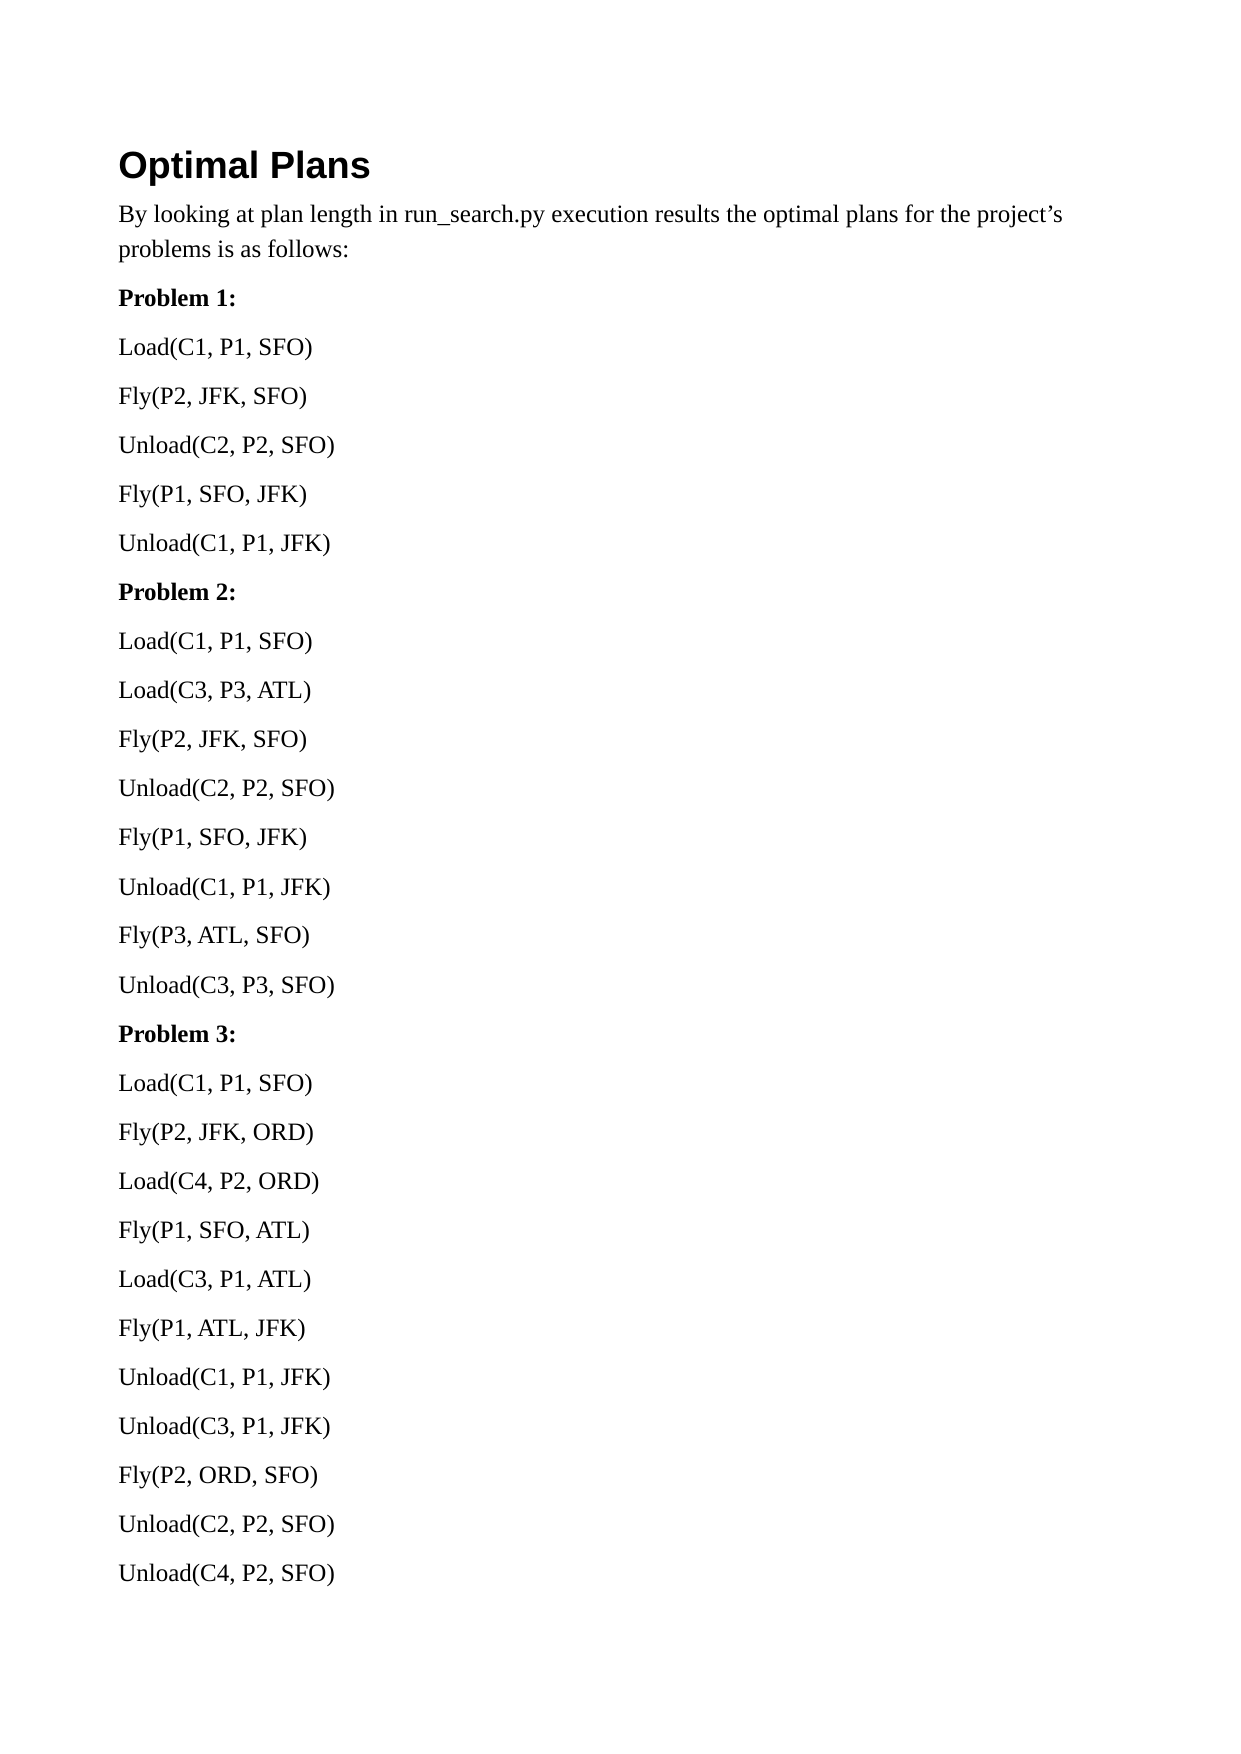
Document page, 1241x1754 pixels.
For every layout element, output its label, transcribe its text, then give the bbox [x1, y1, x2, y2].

text Unload(C4, P2, SFO) [118, 1558, 1122, 1587]
text Unload(C2, P2, SFO) [118, 430, 1122, 459]
text Fly(P3, ATL, SFO) [118, 921, 1122, 949]
subtitle Optimal Plans [118, 143, 1122, 187]
text Fly(P2, JFK, SFO) [118, 724, 1122, 753]
text Unload(C3, P1, JFK) [118, 1411, 1122, 1440]
text Load(C3, P1, ATL) [118, 1264, 1122, 1293]
text Unload(C2, P2, SFO) [118, 1509, 1122, 1538]
text Fly(P1, SFO, JFK) [118, 479, 1122, 508]
text Load(C3, P3, ATL) [118, 675, 1122, 704]
text Load(C1, P1, SFO) [118, 1068, 1122, 1097]
text Fly(P1, ATL, JFK) [118, 1313, 1122, 1342]
text Problem 3: [118, 1019, 1122, 1047]
text Load(C1, P1, SFO) [118, 626, 1122, 655]
text Unload(C1, P1, JFK) [118, 1362, 1122, 1391]
text Unload(C3, P3, SFO) [118, 970, 1122, 998]
text Problem 2: [118, 577, 1122, 606]
text Unload(C1, P1, JFK) [118, 872, 1122, 900]
text Unload(C1, P1, JFK) [118, 528, 1122, 557]
text Load(C4, P2, ORD) [118, 1166, 1122, 1195]
text Fly(P2, ORD, SFO) [118, 1460, 1122, 1489]
text Fly(P2, JFK, ORD) [118, 1117, 1122, 1146]
text Fly(P1, SFO, ATL) [118, 1215, 1122, 1244]
text Load(C1, P1, SFO) [118, 332, 1122, 361]
text Problem 1: [118, 283, 1122, 312]
text Unload(C2, P2, SFO) [118, 773, 1122, 802]
text Fly(P2, JFK, SFO) [118, 381, 1122, 410]
text By looking at plan length in run_search.py execution results the optimal plans for the project’s problems is as follows: [118, 199, 1122, 262]
text Fly(P1, SFO, JFK) [118, 822, 1122, 851]
